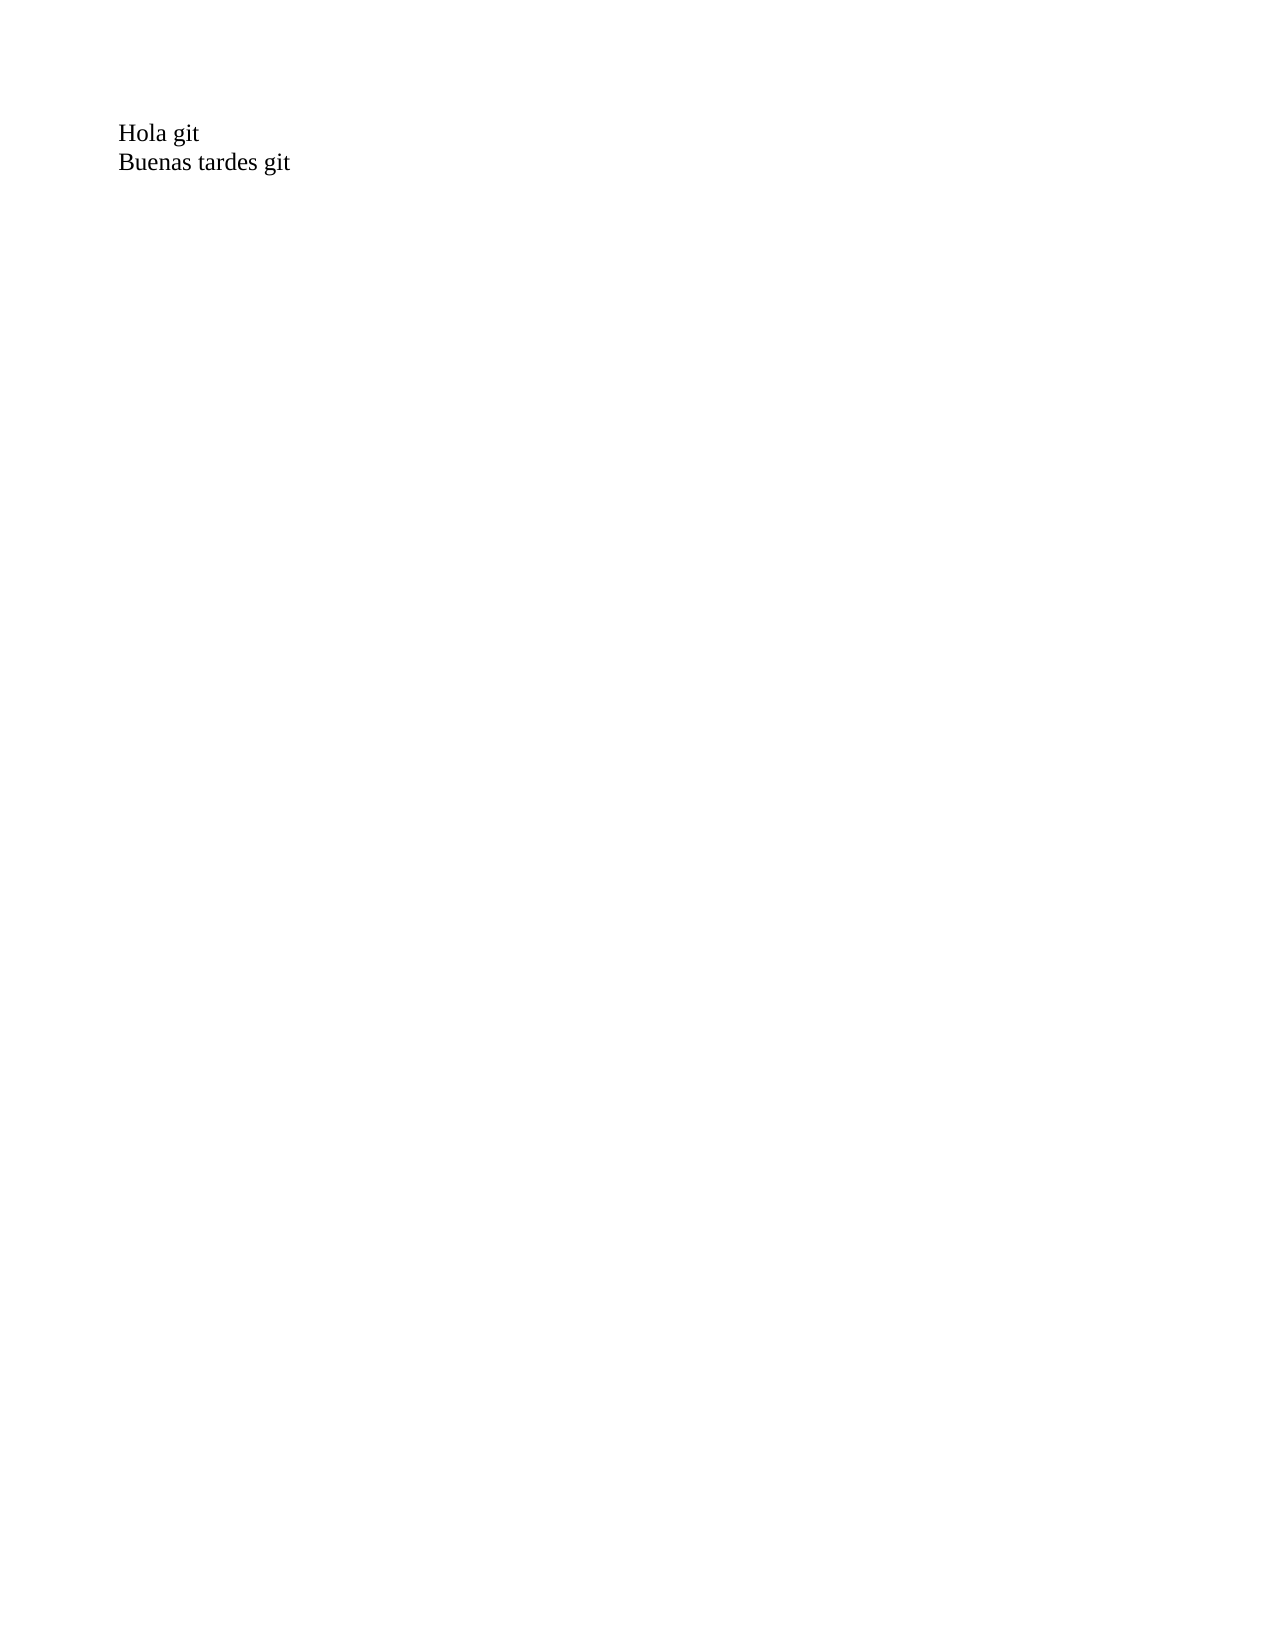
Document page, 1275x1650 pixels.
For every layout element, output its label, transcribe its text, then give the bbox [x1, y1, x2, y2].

text Buenas tardes git [118, 147, 1157, 176]
text Hola git [118, 118, 1157, 147]
